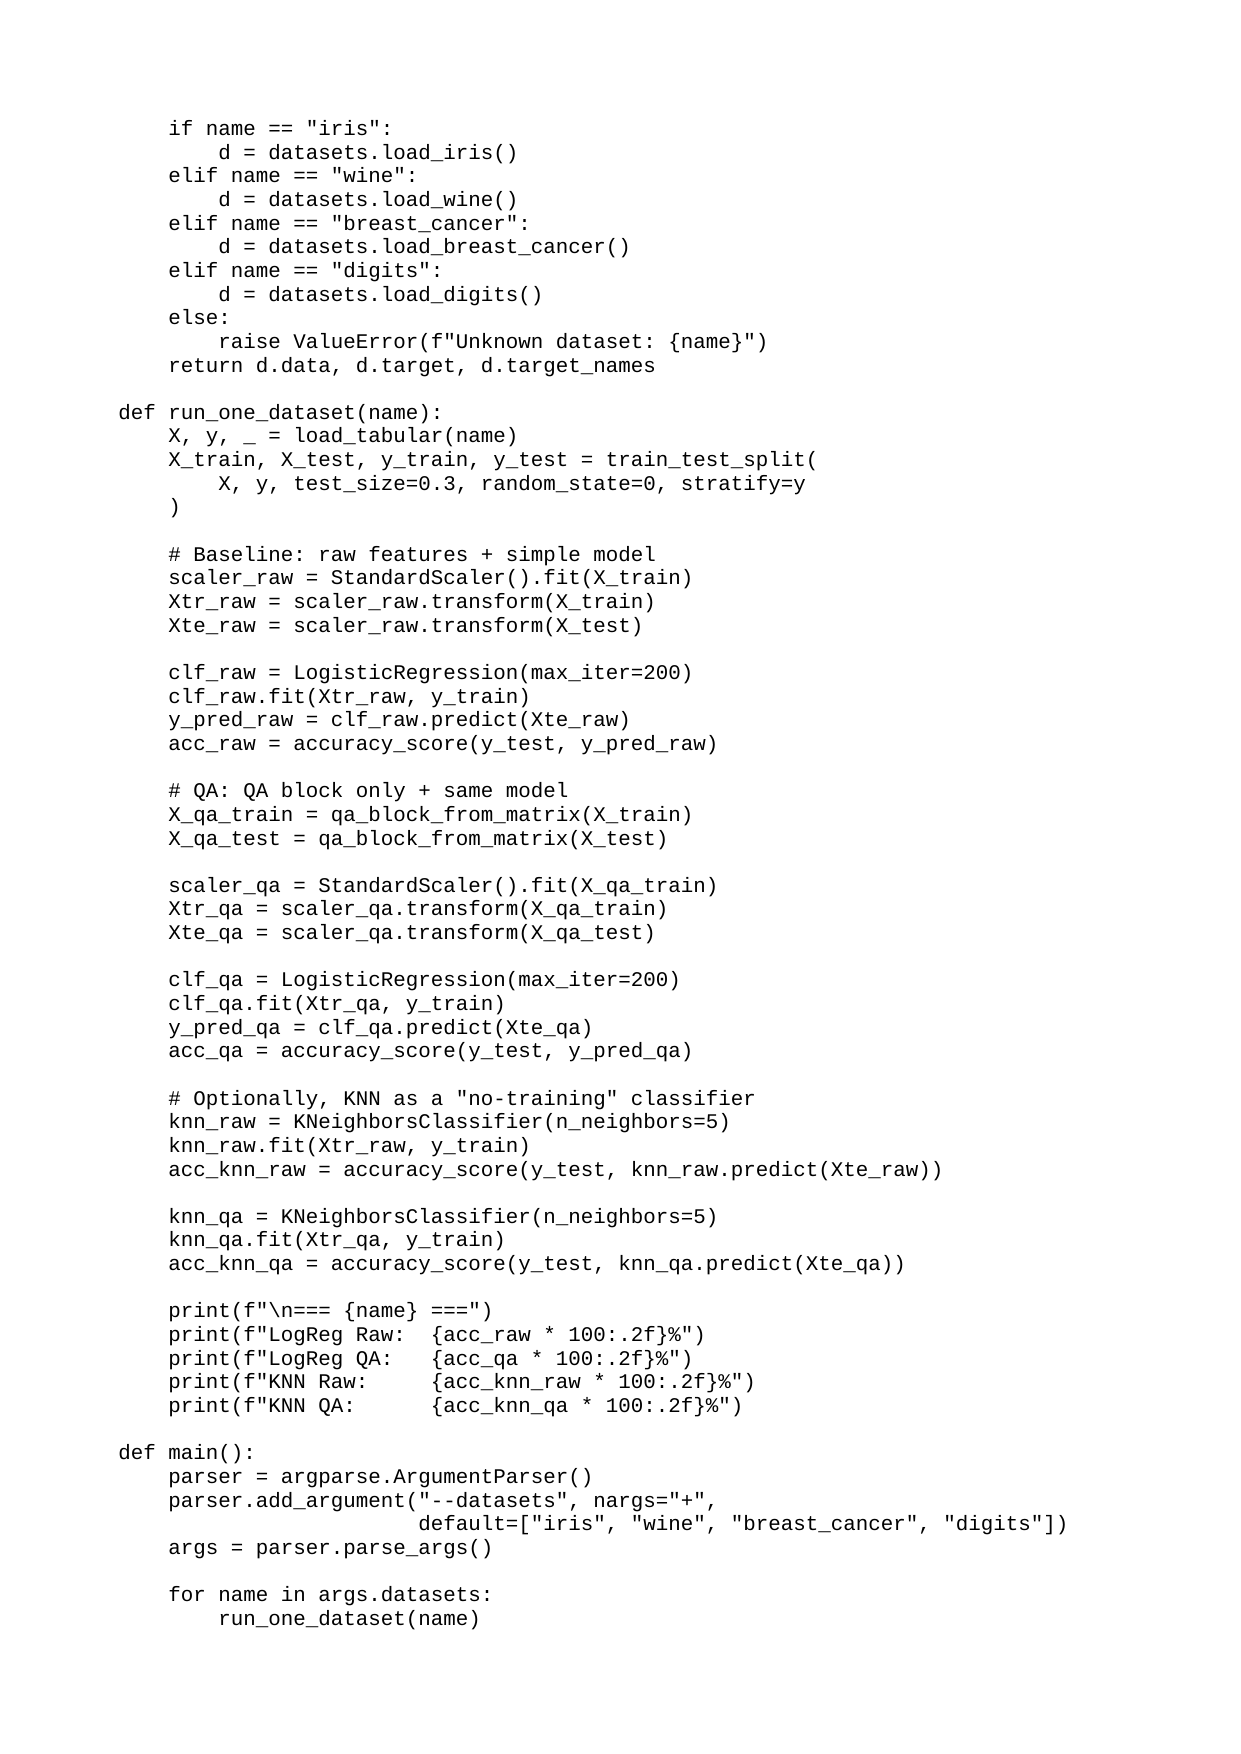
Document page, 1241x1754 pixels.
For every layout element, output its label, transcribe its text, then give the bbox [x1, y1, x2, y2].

text knn_qa.fit(Xtr_qa, y_train) [118, 1229, 1122, 1253]
text print(f"LogReg Raw: {acc_raw * 100:.2f}%") [118, 1324, 1122, 1348]
text clf_qa.fit(Xtr_qa, y_train) [118, 993, 1122, 1017]
text default=["iris", "wine", "breast_cancer", "digits"]) [118, 1513, 1122, 1537]
text acc_raw = accuracy_score(y_test, y_pred_raw) [118, 733, 1122, 757]
text X_train, X_test, y_train, y_test = train_test_split( [118, 449, 1122, 473]
text args = parser.parse_args() [118, 1537, 1122, 1561]
text elif name == "breast_cancer": [118, 213, 1122, 236]
text X, y, _ = load_tabular(name) [118, 426, 1122, 449]
text X, y, test_size=0.3, random_state=0, stratify=y [118, 473, 1122, 496]
text d = datasets.load_wine() [118, 189, 1122, 213]
text print(f"KNN Raw: {acc_knn_raw * 100:.2f}%") [118, 1371, 1122, 1395]
text acc_knn_raw = accuracy_score(y_test, knn_raw.predict(Xte_raw)) [118, 1158, 1122, 1182]
text Xtr_raw = scaler_raw.transform(X_train) [118, 591, 1122, 615]
text knn_raw = KNeighborsClassifier(n_neighbors=5) [118, 1111, 1122, 1135]
text # Optionally, KNN as a "no-training" classifier [118, 1088, 1122, 1111]
text y_pred_raw = clf_raw.predict(Xte_raw) [118, 709, 1122, 733]
text acc_knn_qa = accuracy_score(y_test, knn_qa.predict(Xte_qa)) [118, 1253, 1122, 1277]
text Xte_raw = scaler_raw.transform(X_test) [118, 615, 1122, 638]
text d = datasets.load_digits() [118, 284, 1122, 307]
text X_qa_train = qa_block_from_matrix(X_train) [118, 804, 1122, 827]
text # Baseline: raw features + simple model [118, 544, 1122, 567]
text Xtr_qa = scaler_qa.transform(X_qa_train) [118, 898, 1122, 922]
text Xte_qa = scaler_qa.transform(X_qa_test) [118, 922, 1122, 946]
text d = datasets.load_breast_cancer() [118, 236, 1122, 260]
text elif name == "digits": [118, 260, 1122, 284]
text raise ValueError(f"Unknown dataset: {name}") [118, 331, 1122, 354]
text knn_raw.fit(Xtr_raw, y_train) [118, 1135, 1122, 1158]
text y_pred_qa = clf_qa.predict(Xte_qa) [118, 1017, 1122, 1040]
text scaler_qa = StandardScaler().fit(X_qa_train) [118, 875, 1122, 898]
text print(f"KNN QA: {acc_knn_qa * 100:.2f}%") [118, 1395, 1122, 1419]
text clf_raw = LogisticRegression(max_iter=200) [118, 662, 1122, 686]
text return d.data, d.target, d.target_names [118, 354, 1122, 378]
text run_one_dataset(name) [118, 1608, 1122, 1631]
text X_qa_test = qa_block_from_matrix(X_test) [118, 827, 1122, 851]
text def run_one_dataset(name): [118, 402, 1122, 426]
text knn_qa = KNeighborsClassifier(n_neighbors=5) [118, 1206, 1122, 1229]
text def main(): [118, 1442, 1122, 1466]
text clf_qa = LogisticRegression(max_iter=200) [118, 969, 1122, 993]
text for name in args.datasets: [118, 1584, 1122, 1608]
text scaler_raw = StandardScaler().fit(X_train) [118, 567, 1122, 591]
text parser.add_argument("--datasets", nargs="+", [118, 1489, 1122, 1513]
text print(f"\n=== {name} ===") [118, 1300, 1122, 1324]
text if name == "iris": [118, 118, 1122, 142]
text parser = argparse.ArgumentParser() [118, 1466, 1122, 1489]
text ) [118, 496, 1122, 520]
text elif name == "wine": [118, 165, 1122, 189]
text else: [118, 307, 1122, 331]
text clf_raw.fit(Xtr_raw, y_train) [118, 686, 1122, 709]
text print(f"LogReg QA: {acc_qa * 100:.2f}%") [118, 1348, 1122, 1371]
text d = datasets.load_iris() [118, 142, 1122, 165]
text acc_qa = accuracy_score(y_test, y_pred_qa) [118, 1040, 1122, 1064]
text # QA: QA block only + same model [118, 780, 1122, 804]
